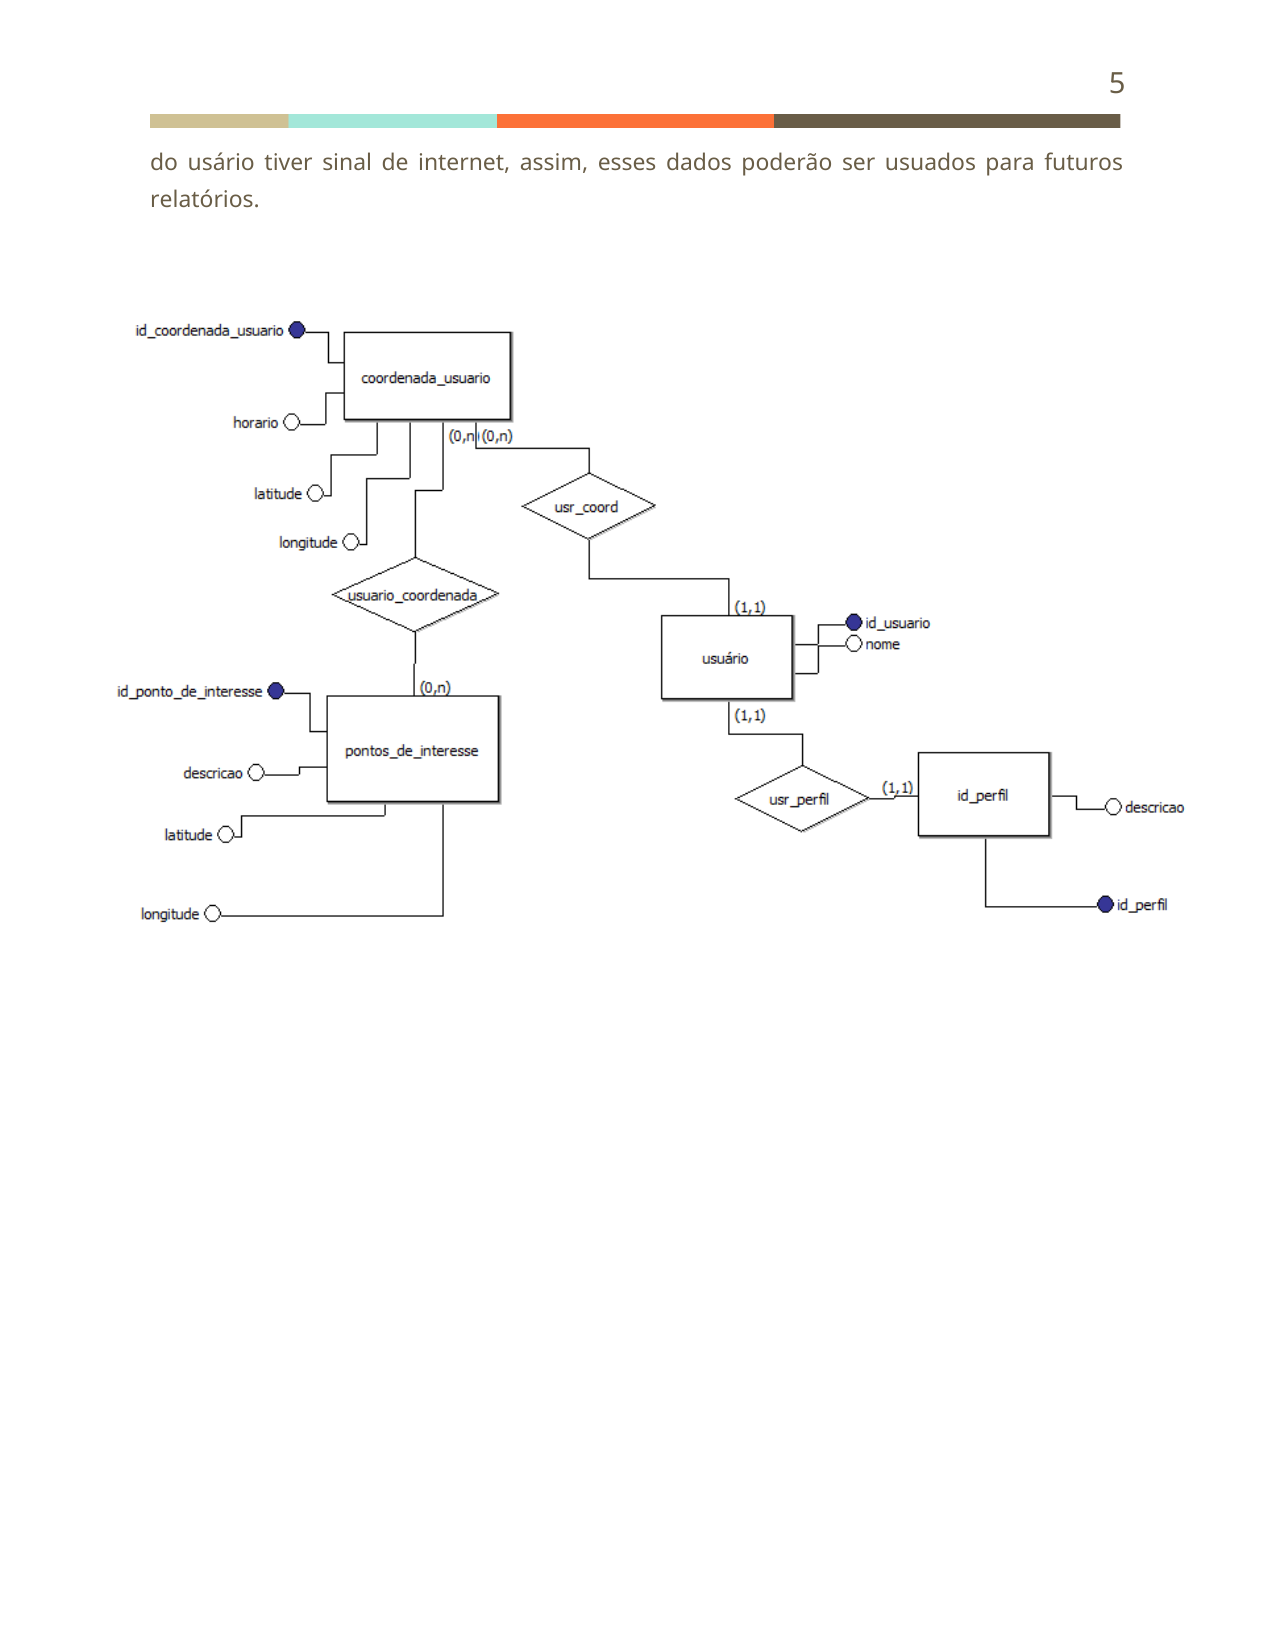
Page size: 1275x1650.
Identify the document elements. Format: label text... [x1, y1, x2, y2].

picture [112, 271, 1238, 1042]
text do usário tiver sinal de internet, assim, esses dados poderão ser usuados para futuros relatórios. [150, 146, 1125, 215]
picture [150, 114, 1121, 128]
